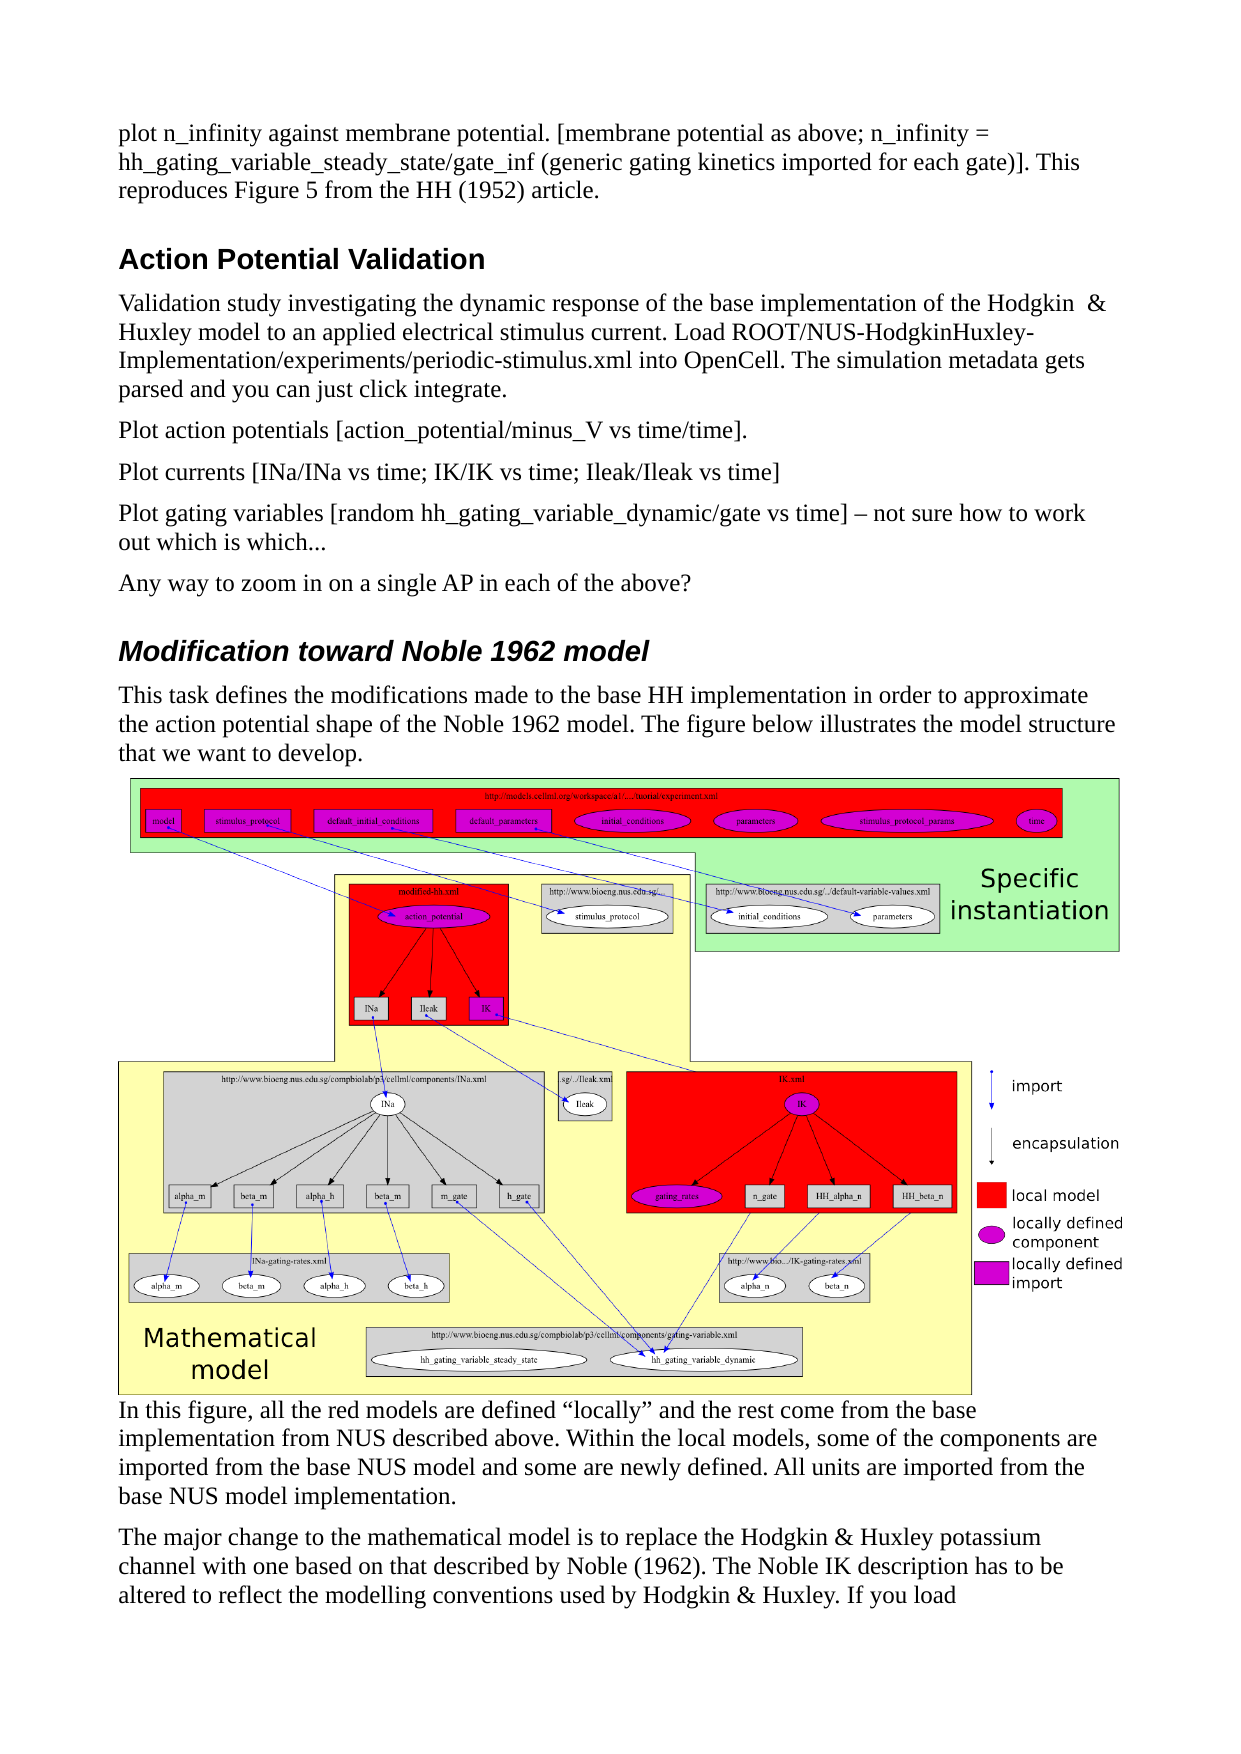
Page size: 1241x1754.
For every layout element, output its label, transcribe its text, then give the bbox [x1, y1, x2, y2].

subtitle Modification toward Noble 1962 model [118, 634, 1122, 668]
text Validation study investigating the dynamic response of the base implementation of the Hodgkin & Huxley model to an applied electrical stimulus current. Load ROOT/NUS-HodgkinHuxley-Implementation/experiments/periodic-stimulus.xml into OpenCell. The simulation metadata gets parsed and you can just click integrate. [118, 288, 1122, 403]
text Plot gating variables [random hh_gating_variable_dynamic/gate vs time] – not sure how to work out which is which... [118, 498, 1122, 555]
text Any way to zoom in on a single AP in each of the above? [118, 568, 1122, 597]
subtitle Action Potential Validation [118, 242, 1122, 275]
text plot n_infinity against membrane potential. [membrane potential as above; n_infinity = hh_gating_variable_steady_state/gate_inf (generic gating kinetics imported for each gate)]. This reproduces Figure 5 from the HH (1952) article. [118, 118, 1122, 204]
text This task defines the modifications made to the base HH implementation in order to approximate the action potential shape of the Noble 1962 model. The figure below illustrates the model structure that we want to develop. [118, 680, 1122, 766]
text The major change to the mathematical model is to replace the Hodgkin & Huxley potassium channel with one based on that described by Noble (1962). The Noble IK description has to be altered to reflect the modelling conventions used by Hodgkin & Huxley. If you load [118, 1522, 1122, 1608]
text Plot currents [INa/INa vs time; IK/IK vs time; Ileak/Ileak vs time] [118, 457, 1122, 485]
picture [118, 778, 1122, 1395]
text In this figure, all the red models are defined “locally” and the rest come from the base implementation from NUS described above. Within the local models, some of the components are imported from the base NUS model and some are newly defined. All units are imported from the base NUS model implementation. [118, 1395, 1122, 1510]
text Plot action potentials [action_potential/minus_V vs time/time]. [118, 415, 1122, 444]
